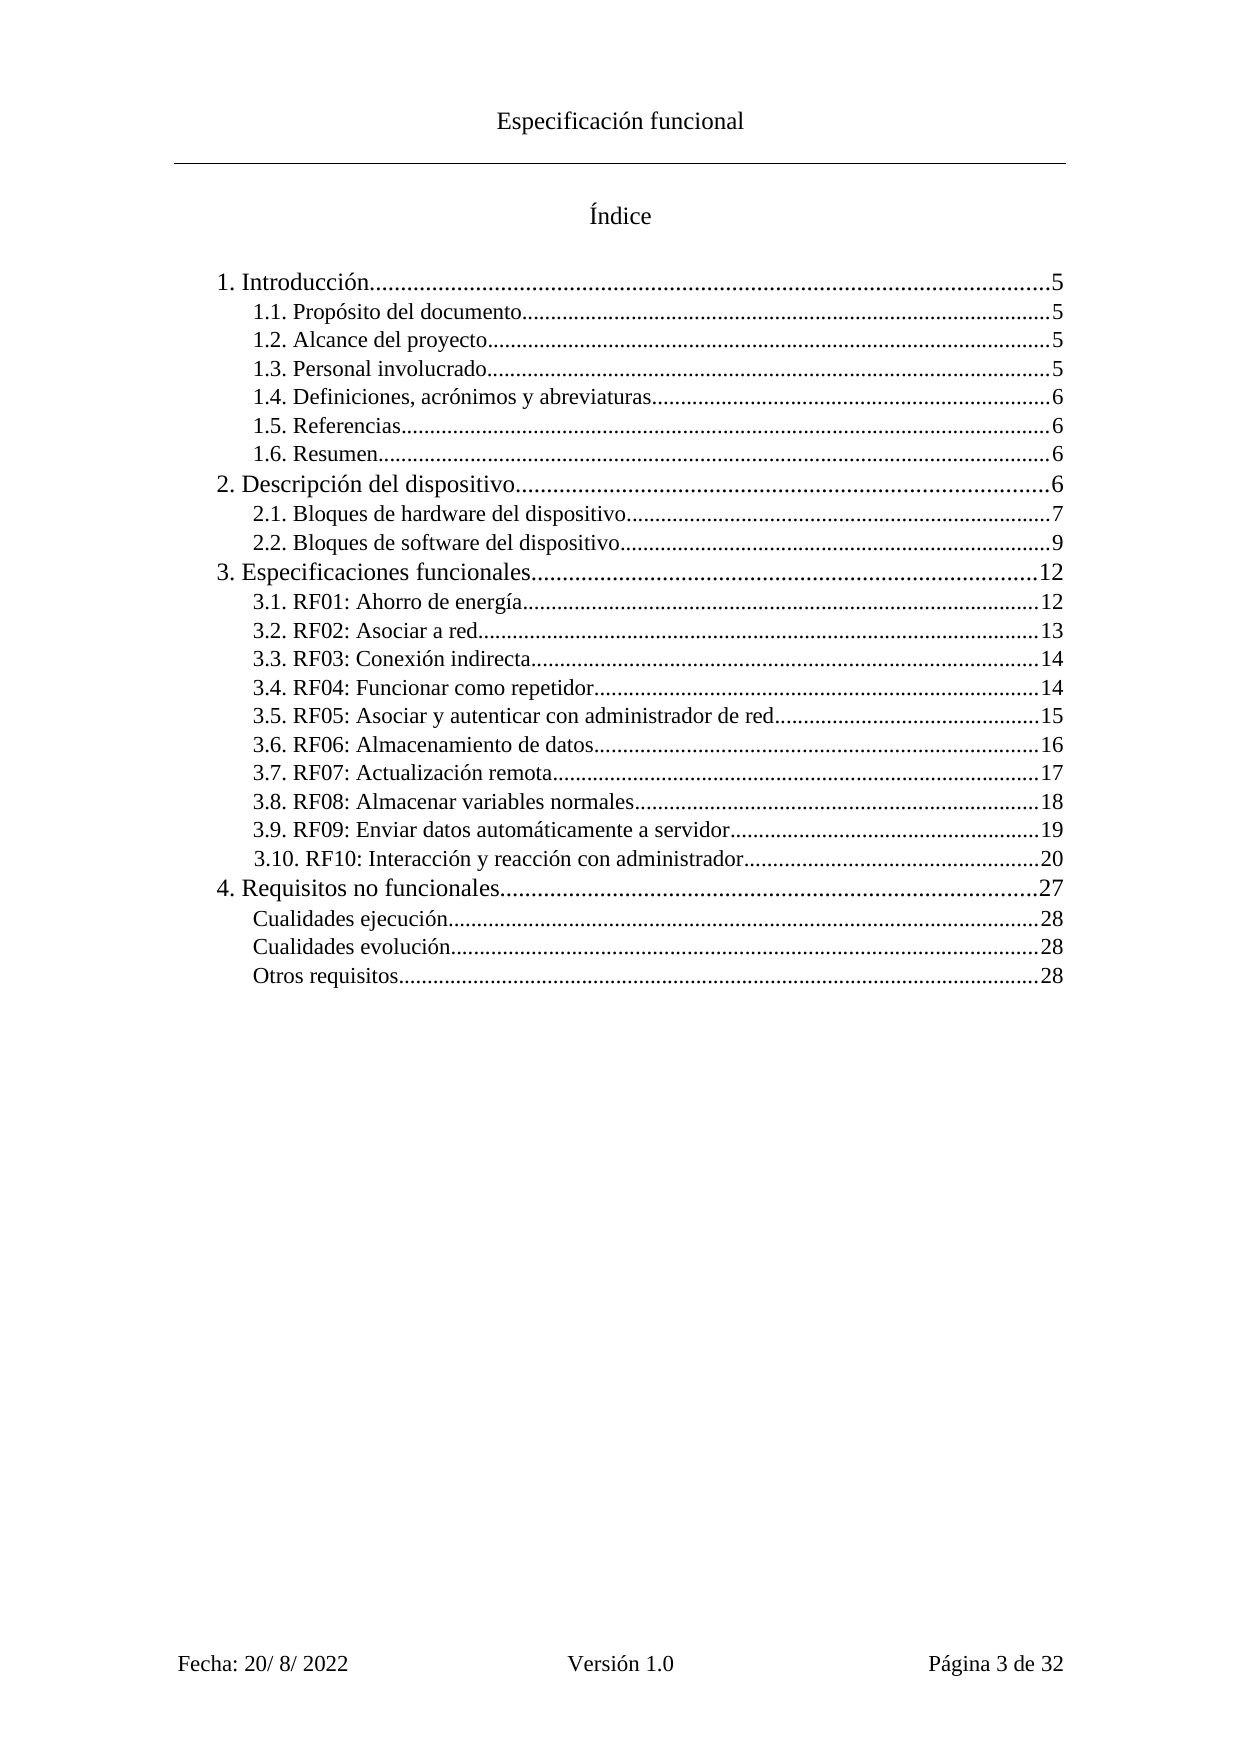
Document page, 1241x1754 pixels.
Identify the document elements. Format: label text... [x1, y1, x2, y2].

text Cualidades evolución. 28 [253, 933, 1063, 959]
text 2.1. Bloques de hardware del dispositivo. 7 [253, 500, 1063, 526]
text 3.8. RF08: Almacenar variables normales 18 [253, 788, 1063, 814]
text 3.9. RF09: Enviar datos automáticamente a servidor 19 [253, 816, 1063, 843]
text 1.2. Alcance del proyecto 5 [253, 326, 1063, 353]
text 3.7. RF07: Actualización remota 17 [253, 759, 1063, 786]
text Índice [177, 201, 1063, 230]
text 1.5. Referencias 6 [253, 412, 1063, 438]
text 3.10. RF10: Interacción y reacción con administrador 20 [253, 845, 1063, 871]
text 4. Requisitos no funcionales 27 [216, 873, 1064, 902]
text 1.1. Propósito del documento 5 [253, 298, 1063, 324]
text 1.3. Personal involucrado 5 [253, 355, 1063, 381]
text 3.2. RF02: Asociar a red 13 [253, 617, 1063, 643]
text Otros requisitos 28 [253, 962, 1063, 988]
text 3. Especificaciones funcionales 12 [216, 557, 1064, 586]
text 3.1. RF01: Ahorro de energía 12 [253, 588, 1063, 614]
text 3.5. RF05: Asociar y autenticar con administrador de red 15 [253, 702, 1063, 729]
text 1. Introducción 5 [216, 267, 1064, 295]
text 3.3. RF03: Conexión indirecta 14 [253, 645, 1063, 672]
text 1.6. Resumen 6 [253, 440, 1063, 467]
text 2. Descripción del dispositivo 6 [216, 469, 1064, 498]
text 3.4. RF04: Funcionar como repetidor 14 [253, 674, 1063, 700]
text 2.2. Bloques de software del dispositivo 9 [253, 528, 1063, 555]
text 3.6. RF06: Almacenamiento de datos 16 [253, 731, 1063, 757]
text Cualidades ejecución. 28 [253, 904, 1063, 931]
text 1.4. Definiciones, acrónimos y abreviaturas 6 [253, 383, 1063, 410]
